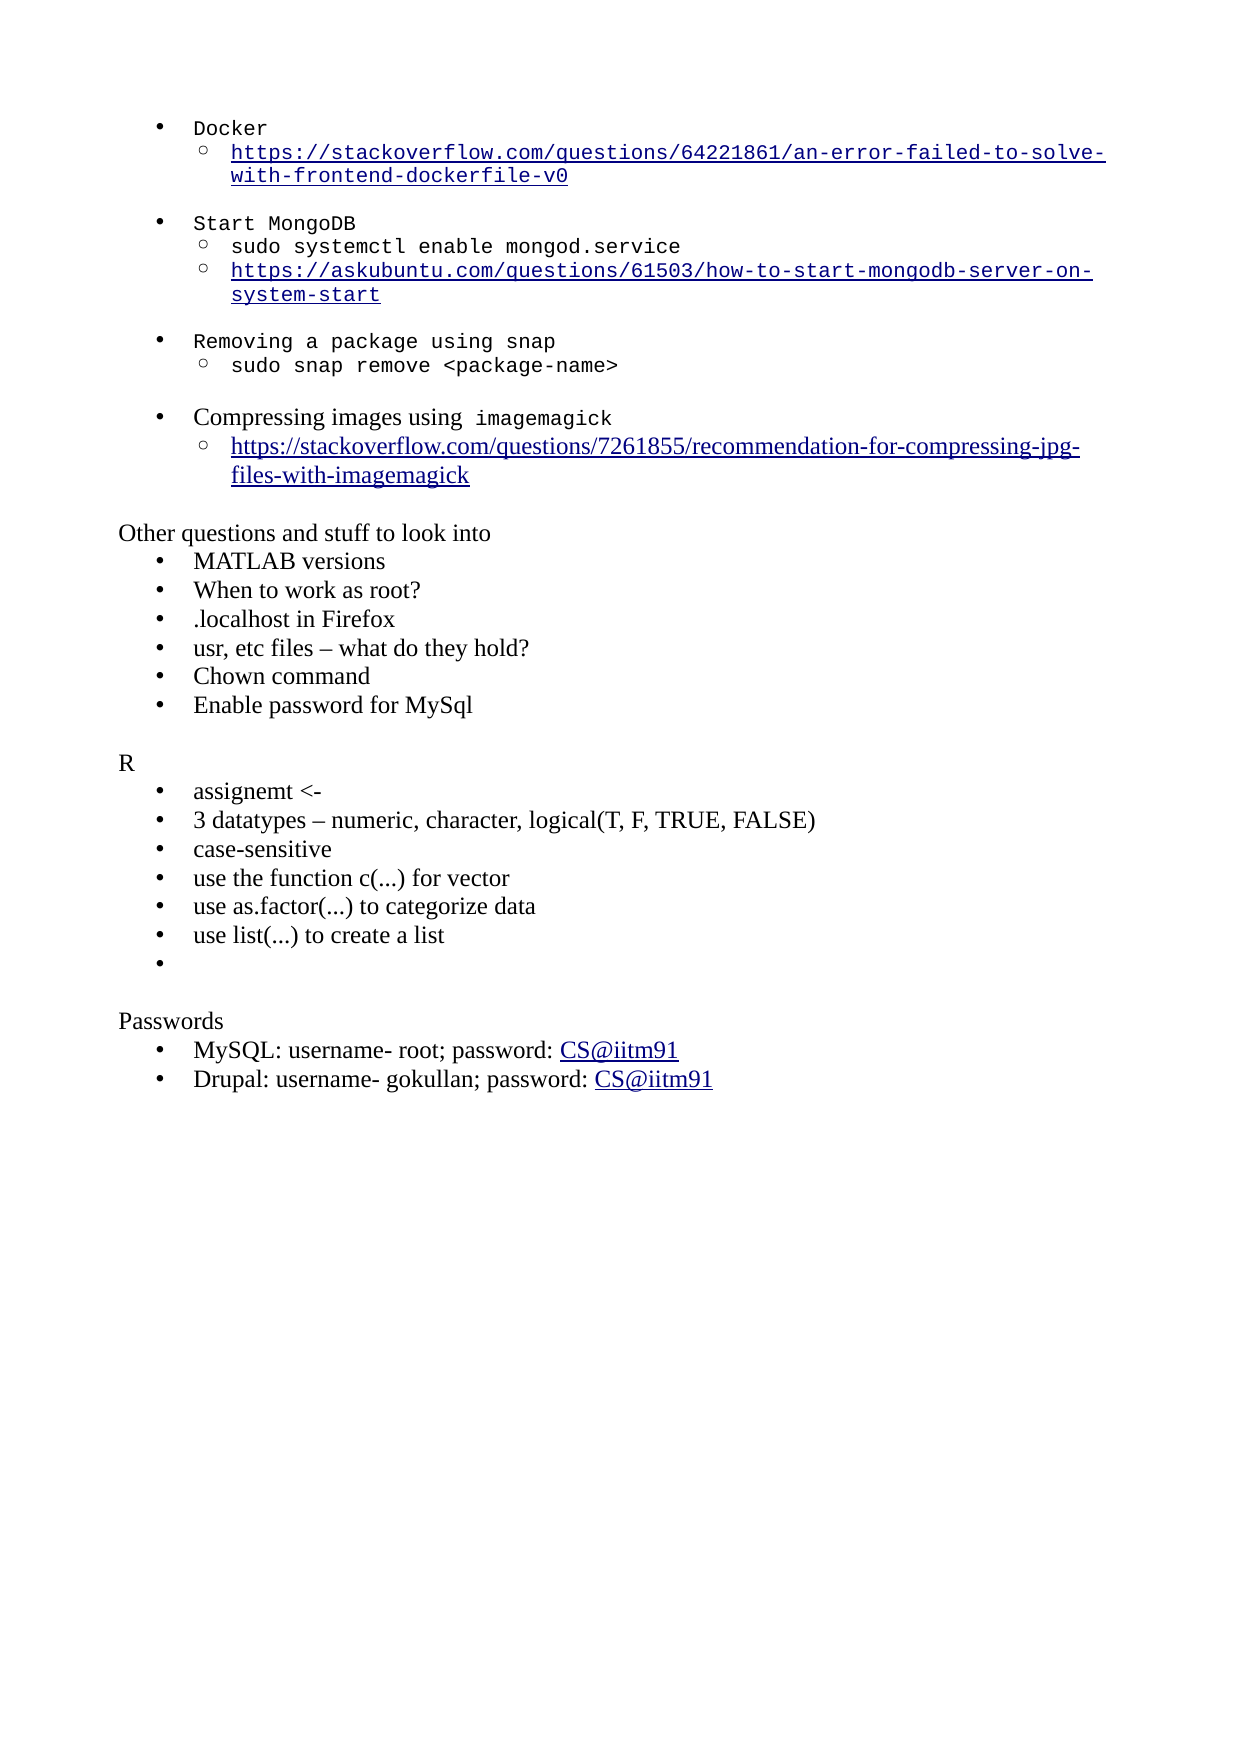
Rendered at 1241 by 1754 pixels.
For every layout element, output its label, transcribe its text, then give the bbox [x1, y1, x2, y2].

text Passwords [118, 1006, 1122, 1035]
list Compressing images using imagemagick [156, 402, 1122, 431]
list use as.factor(...) to categorize data [156, 891, 1122, 920]
list sudo snap remove <package-name> [193, 354, 1122, 378]
list MySQL: username- root; password: CS@iitm91 [156, 1035, 1122, 1064]
list usr, etc files – what do they hold? [156, 633, 1122, 661]
list https://stackoverflow.com/questions/7261855/recommendation-for-compressing-jpg-files-with-imagemagick [193, 431, 1122, 489]
list Start MongoDB [156, 213, 1122, 236]
list .localhost in Firefox [156, 604, 1122, 633]
list sudo systemctl enable mongod.service [193, 236, 1122, 260]
list 3 datatypes – numeric, character, logical(T, F, TRUE, FALSE) [156, 805, 1122, 834]
list use list(...) to create a list [156, 920, 1122, 949]
list Drupal: username- gokullan; password: CS@iitm91 [156, 1064, 1122, 1093]
list When to work as root? [156, 575, 1122, 604]
list https://stackoverflow.com/questions/64221861/an-error-failed-to-solve-with-frontend-dockerfile-v0 [193, 142, 1122, 189]
list MATLAB versions [156, 546, 1122, 575]
list assignemt <- [156, 776, 1122, 805]
text R [118, 748, 1122, 776]
list https://askubuntu.com/questions/61503/how-to-start-mongodb-server-on-system-start [193, 260, 1122, 307]
list use the function c(...) for vector [156, 863, 1122, 891]
list Removing a package using snap [156, 331, 1122, 354]
list Chown command [156, 661, 1122, 690]
list Enable password for MySql [156, 690, 1122, 719]
text Other questions and stuff to look into [118, 518, 1122, 546]
list Docker [156, 118, 1122, 142]
list case-sensitive [156, 834, 1122, 863]
